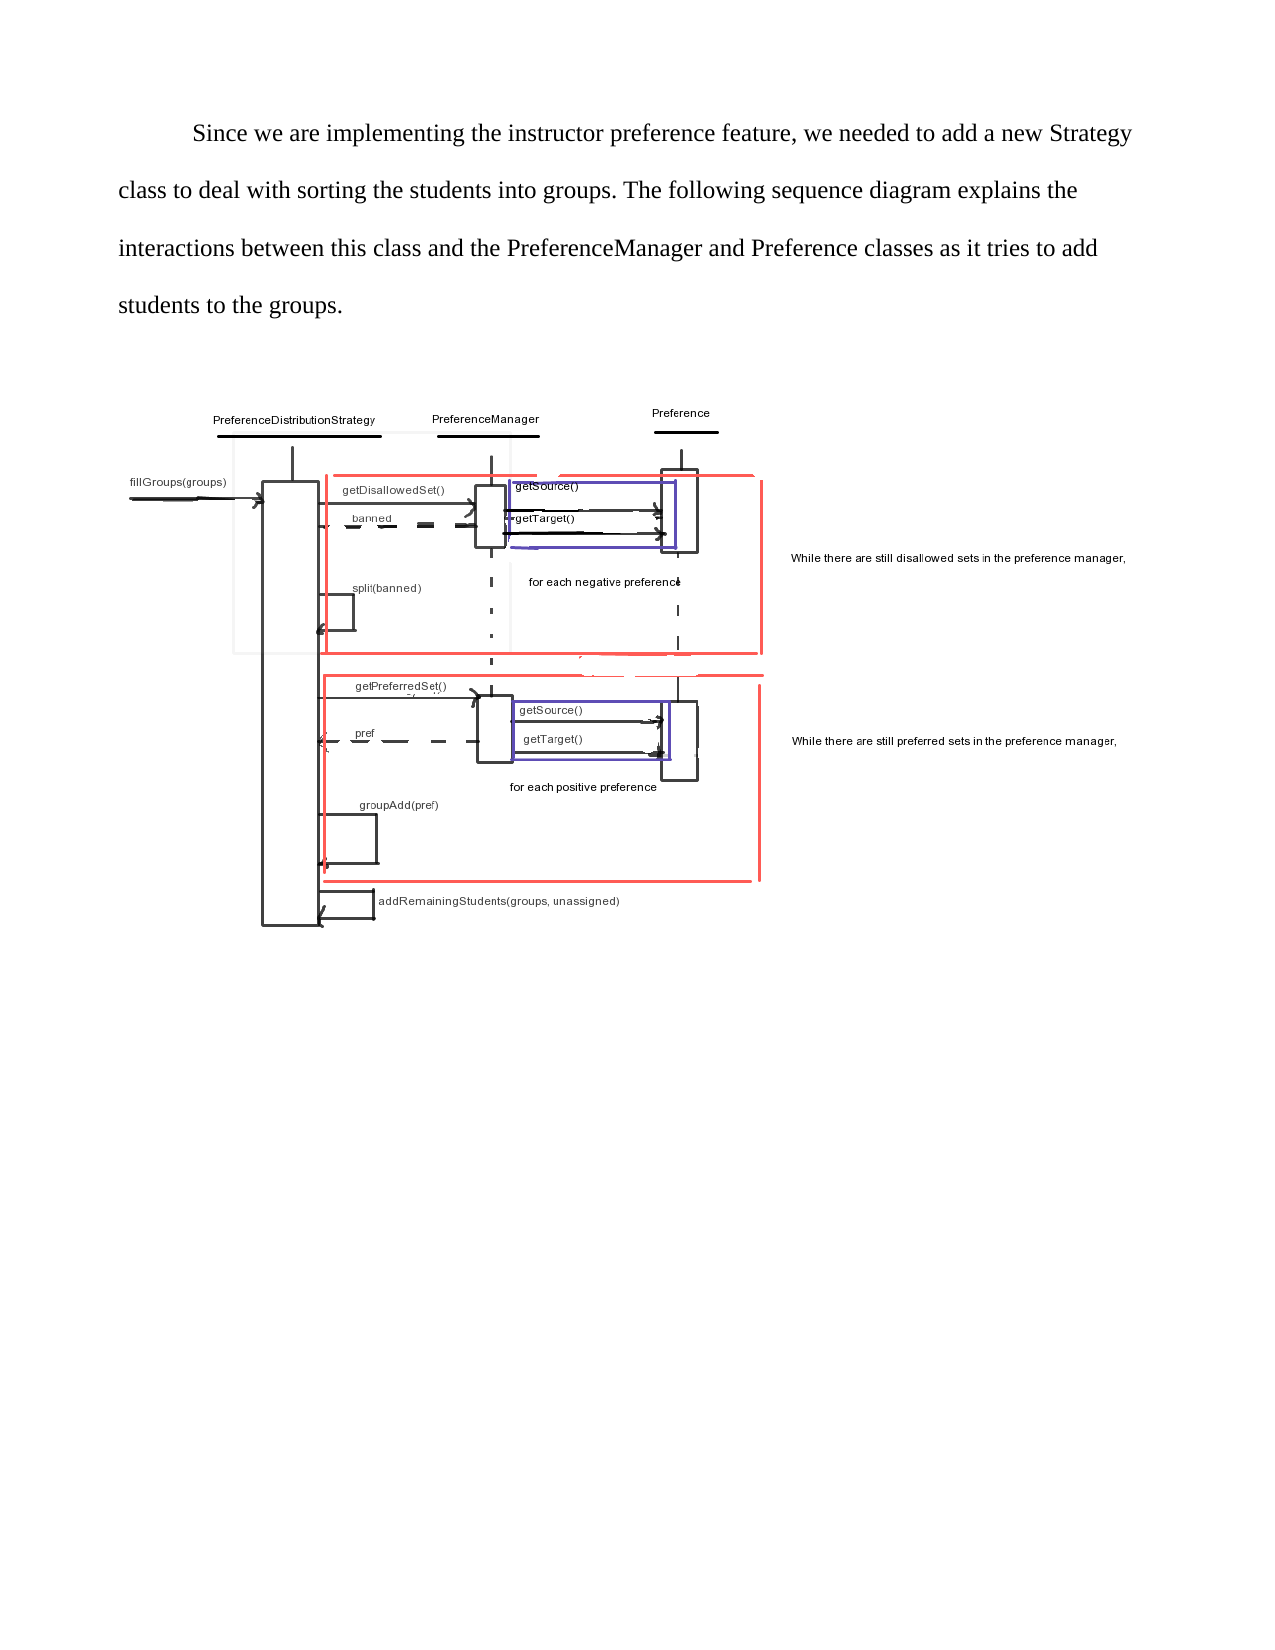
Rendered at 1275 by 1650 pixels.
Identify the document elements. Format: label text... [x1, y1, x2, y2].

picture [127, 395, 1167, 1061]
text Since we are implementing the instructor preference feature, we needed to add a new Strategy class to deal with sorting the students into groups. The following sequence diagram explains the interactions between this class and the PreferenceManager and Preference classes as it tries to add students to the groups. [118, 118, 1157, 319]
